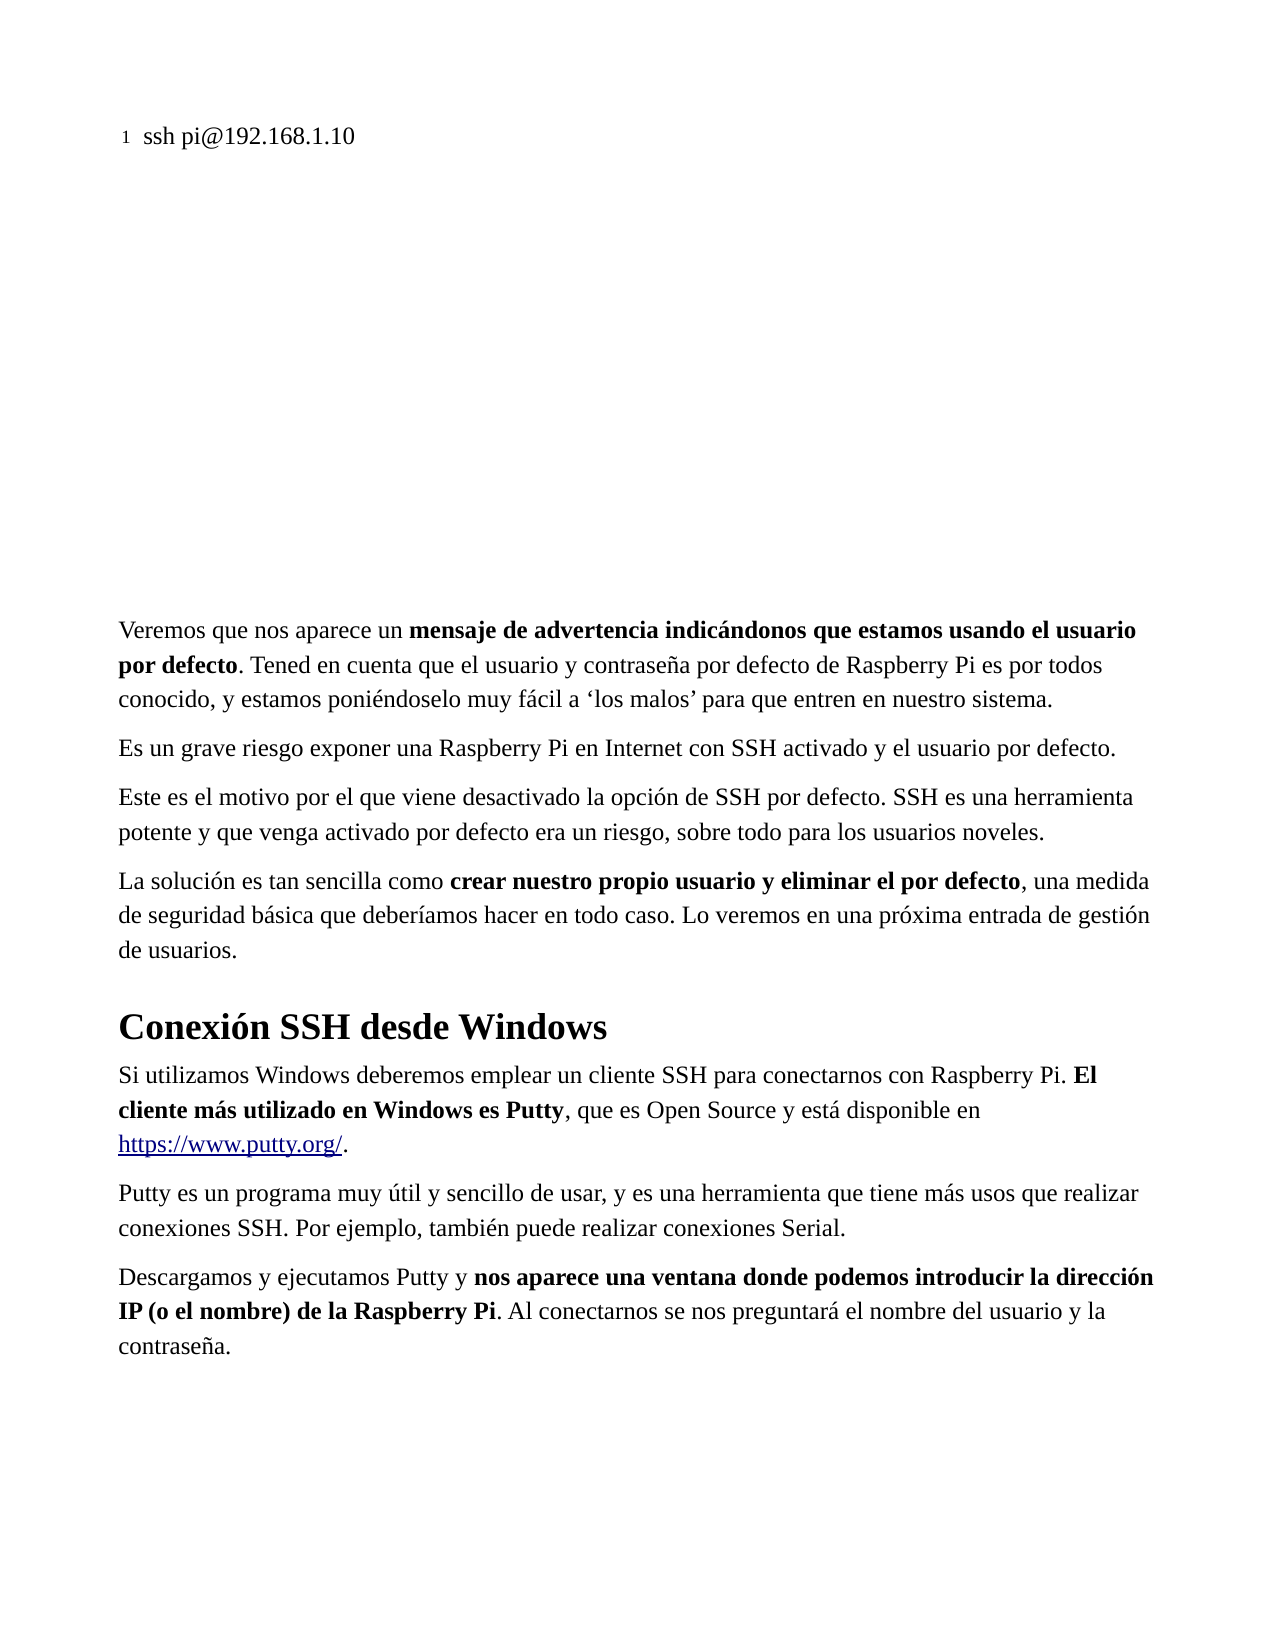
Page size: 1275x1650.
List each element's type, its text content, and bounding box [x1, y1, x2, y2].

text Este es el motivo por el que viene desactivado la opción de SSH por defecto. SSH es una herramienta potente y que venga activado por defecto era un riesgo, sobre todo para los usuarios noveles. [118, 782, 1157, 846]
text Si utilizamos Windows deberemos emplear un cliente SSH para conectarnos con Raspberry Pi. El cliente más utilizado en Windows es Putty, que es Open Source y está disponible en https://www.putty.org/. [118, 1060, 1157, 1158]
text Es un grave riesgo exponer una Raspberry Pi en Internet con SSH activado y el usuario por defecto. [118, 733, 1157, 762]
table_header ssh pi@192.168.1.10 [140, 118, 368, 153]
subtitle Conexión SSH desde Windows [118, 1005, 1157, 1048]
text Putty es un programa muy útil y sencillo de usar, y es una herramienta que tiene más usos que realizar conexiones SSH. Por ejemplo, también puede realizar conexiones Serial. [118, 1178, 1157, 1242]
text Descargamos y ejecutamos Putty y nos aparece una ventana donde podemos introducir la dirección IP (o el nombre) de la Raspberry Pi. Al conectarnos se nos preguntará el nombre del usuario y la contraseña. [118, 1262, 1157, 1359]
table_header 1 [118, 118, 140, 153]
text La solución es tan sencilla como crear nuestro propio usuario y eliminar el por defecto, una medida de seguridad básica que deberíamos hacer en todo caso. Lo veremos en una próxima entrada de gestión de usuarios. [118, 866, 1157, 963]
text Veremos que nos aparece un mensaje de advertencia indicándonos que estamos usando el usuario por defecto. Tened en cuenta que el usuario y contraseña por defecto de Raspberry Pi es por todos conocido, y estamos poniéndoselo muy fácil a ‘los malos’ para que entren en nuestro sistema. [118, 615, 1157, 713]
